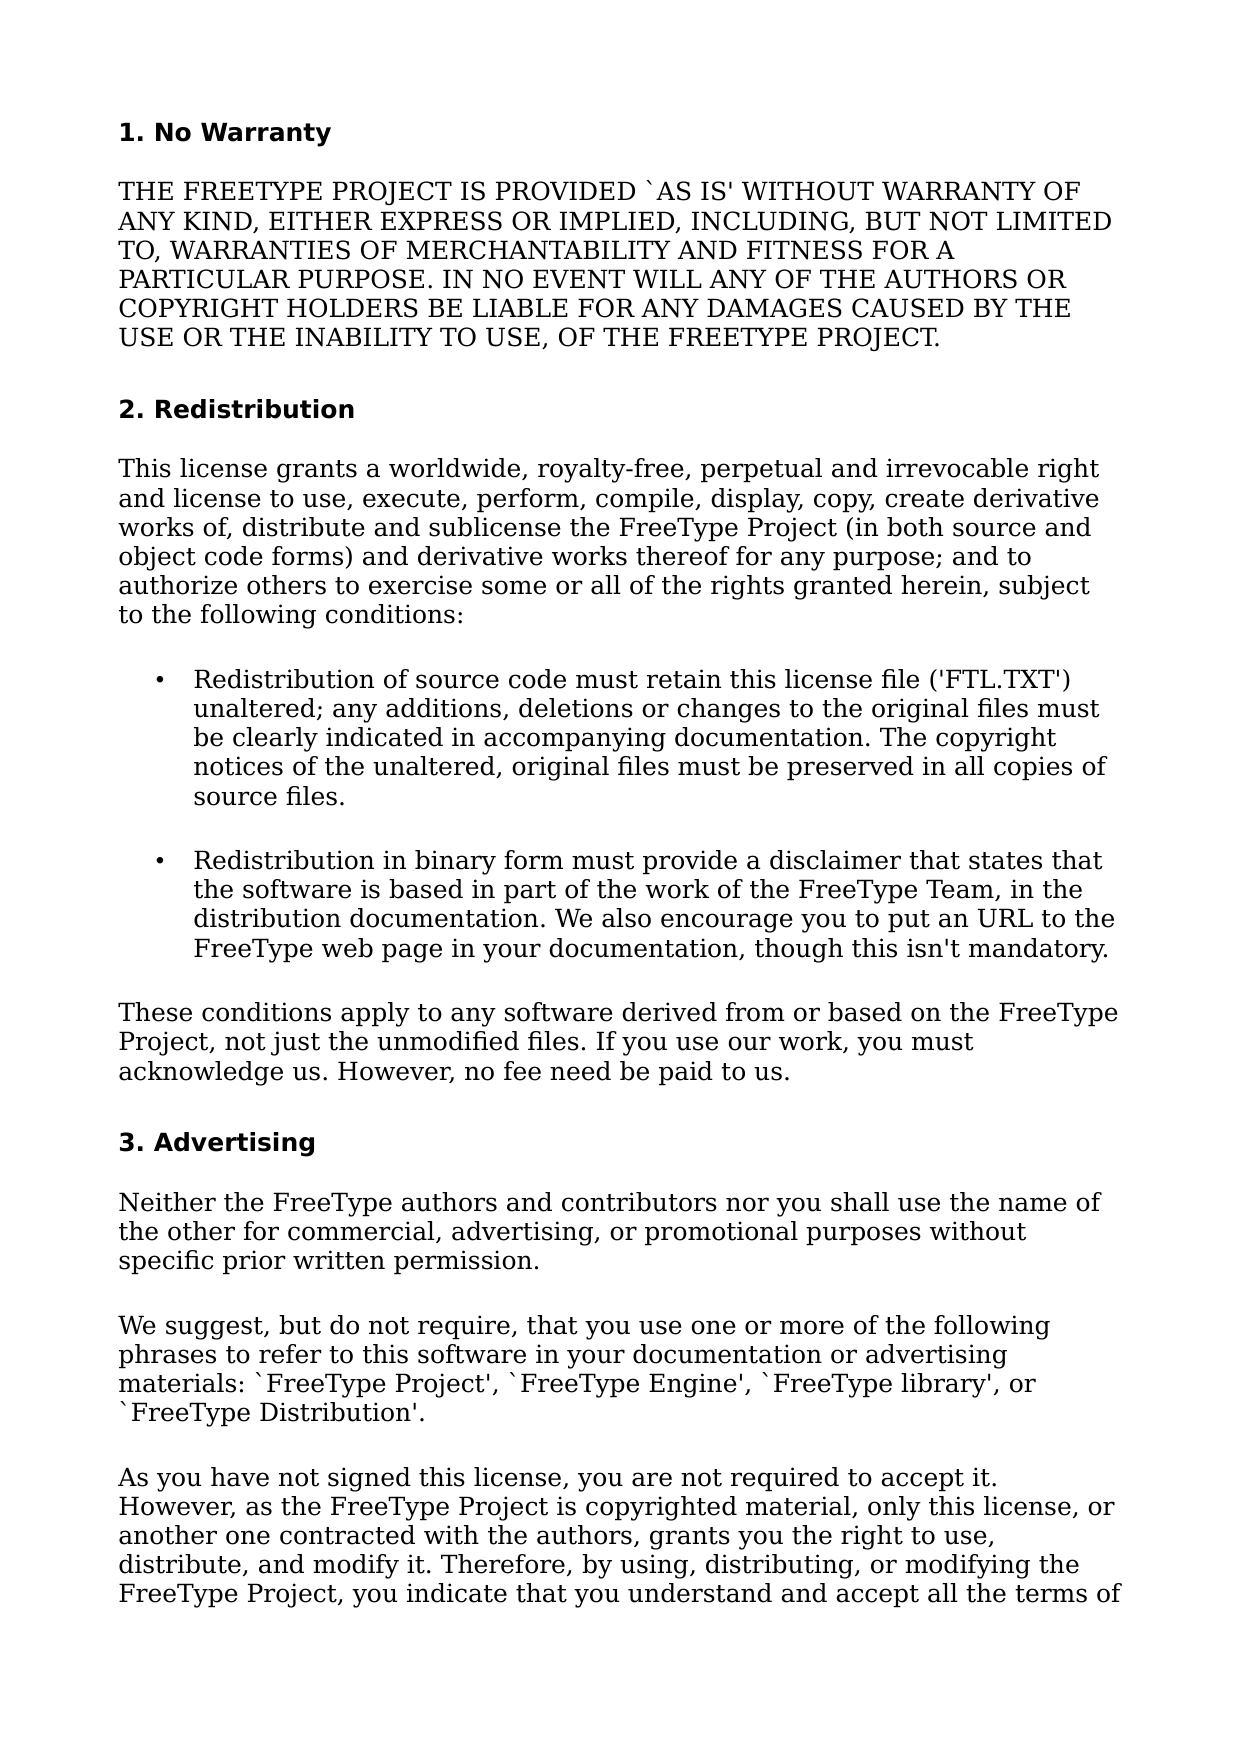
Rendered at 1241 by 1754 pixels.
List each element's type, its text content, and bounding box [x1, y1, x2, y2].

text THE FREETYPE PROJECT IS PROVIDED `AS IS' WITHOUT WARRANTY OF ANY KIND, EITHER EXPRESS OR IMPLIED, INCLUDING, BUT NOT LIMITED TO, WARRANTIES OF MERCHANTABILITY AND FITNESS FOR A PARTICULAR PURPOSE. IN NO EVENT WILL ANY OF THE AUTHORS OR COPYRIGHT HOLDERS BE LIABLE FOR ANY DAMAGES CAUSED BY THE USE OR THE INABILITY TO USE, OF THE FREETYPE PROJECT. [118, 177, 1122, 352]
subtitle 2. Redistribution [118, 395, 1122, 424]
text This license grants a worldwide, royalty-free, perpetual and irrevocable right and license to use, execute, perform, compile, display, copy, create derivative works of, distribute and sublicense the FreeType Project (in both source and object code forms) and derivative works thereof for any purpose; and to authorize others to exercise some or all of the rights granted herein, subject to the following conditions: [118, 454, 1122, 629]
subtitle 1. No Warranty [118, 118, 1122, 147]
text Neither the FreeType authors and contributors nor you shall use the name of the other for commercial, advertising, or promotional purposes without specific prior written permission. [118, 1188, 1122, 1275]
list Redistribution in binary form must provide a disclaimer that states that the software is based in part of the work of the FreeType Team, in the distribution documentation. We also encourage you to put an URL to the FreeType web page in your documentation, though this isn't mandatory. [156, 846, 1122, 963]
list Redistribution of source code must retain this license file ('FTL.TXT') unaltered; any additions, deletions or changes to the original files must be clearly indicated in accompanying documentation. The copyright notices of the unaltered, original files must be preserved in all copies of source files. [156, 665, 1122, 811]
text We suggest, but do not require, that you use one or more of the following phrases to refer to this software in your documentation or advertising materials: `FreeType Project', `FreeType Engine', `FreeType library', or `FreeType Distribution'. [118, 1311, 1122, 1427]
text As you have not signed this license, you are not required to accept it. However, as the FreeType Project is copyrighted material, only this license, or another one contracted with the authors, grants you the right to use, distribute, and modify it. Therefore, by using, distributing, or modifying the FreeType Project, you indicate that you understand and accept all the terms of [118, 1463, 1122, 1609]
subtitle 3. Advertising [118, 1128, 1122, 1158]
text These conditions apply to any software derived from or based on the FreeType Project, not just the unmodified files. If you use our work, you must acknowledge us. However, no fee need be paid to us. [118, 998, 1122, 1086]
